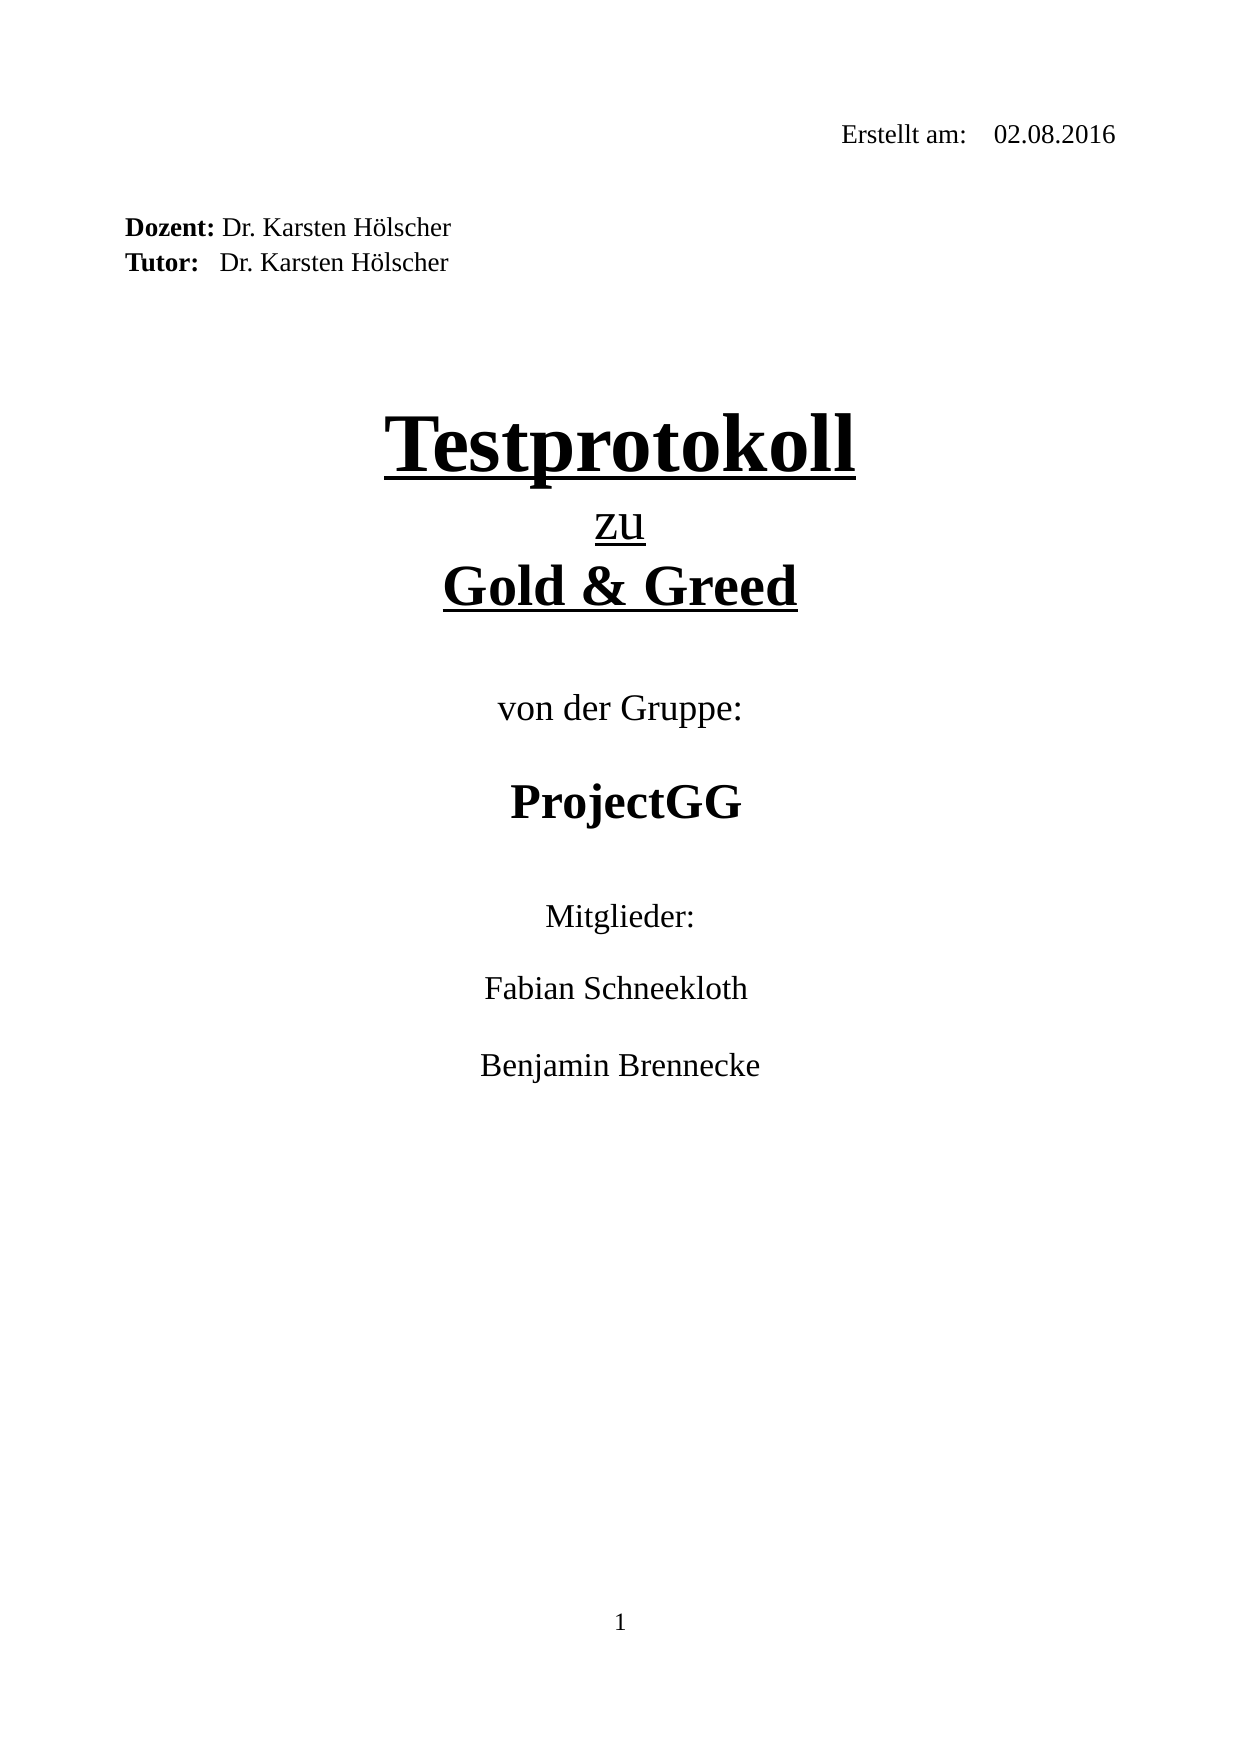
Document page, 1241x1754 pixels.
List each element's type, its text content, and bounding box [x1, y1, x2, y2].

text Tutor: Dr. Karsten Hölscher [118, 243, 1122, 279]
text Erstellt am: 02.08.2016 [118, 118, 1122, 149]
text Gold & Greed [118, 551, 1122, 618]
text von der Gruppe: [118, 685, 1122, 728]
text Mitglieder: [118, 896, 1122, 934]
text Benjamin Brennecke [118, 1045, 1122, 1083]
text Testprotokoll [118, 393, 1122, 489]
text Dozent: Dr. Karsten Hölscher [118, 212, 1122, 243]
text Fabian Schneekloth [118, 968, 1122, 1006]
text ProjectGG [118, 772, 1122, 829]
text zu [118, 489, 1122, 551]
